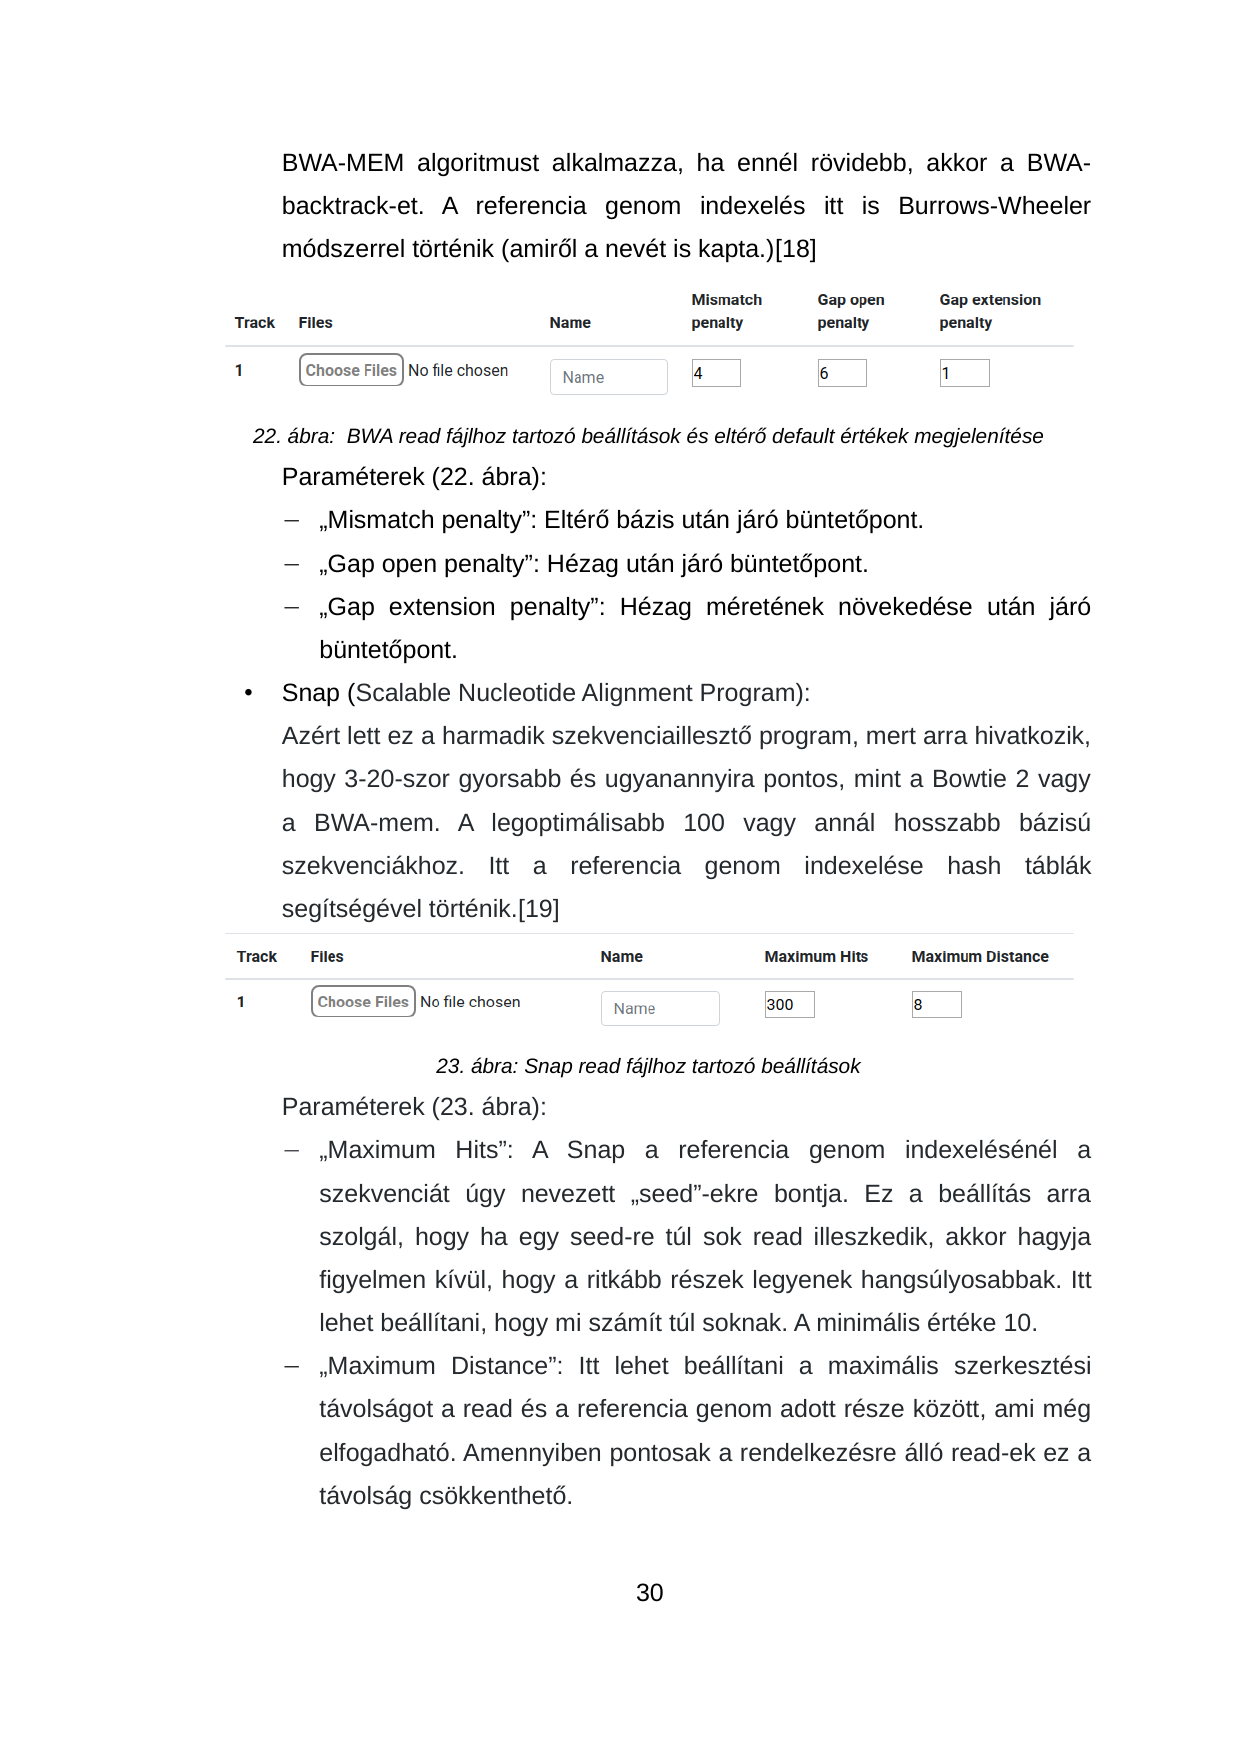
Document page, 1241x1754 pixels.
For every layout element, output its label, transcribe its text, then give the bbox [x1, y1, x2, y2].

list „Gap extension penalty”: Hézag méretének növekedése után járó büntetőpont. [282, 592, 1093, 664]
list „Maximum Distance”: Itt lehet beállítani a maximális szerkesztési távolságot a read és a referencia genom adott része között, ami még elfogadható. Amennyiben pontosak a rendelkezésre álló read-ek ez a távolság csökkenthető. [282, 1351, 1093, 1509]
picture [225, 931, 1074, 1038]
list BWA-MEM algoritmust alkalmazza, ha ennél rövidebb, akkor a BWA-backtrack-et. A referencia genom indexelés itt is Burrows-Wheeler módszerrel történik (amiről a nevét is kapta.)[18] [244, 148, 1093, 263]
list Paraméterek (22. ábra): [244, 277, 1093, 491]
list 22. ábra: BWA read fájlhoz tartozó beállítások és eltérő default értékek megjelenítése [225, 408, 1074, 448]
list 23. ábra: Snap read fájlhoz tartozó beállítások [225, 1038, 1074, 1078]
list Snap (Scalable Nucleotide Alignment Program): [244, 678, 1093, 707]
list Paraméterek (23. ábra): [244, 937, 1093, 1121]
picture [225, 277, 1074, 408]
list Azért lett ez a harmadik szekvenciaillesztő program, mert arra hivatkozik, hogy 3-20-szor gyorsabb és ugyanannyira pontos, mint a Bowtie 2 vagy a BWA-mem. A legoptimálisabb 100 vagy annál hosszabb bázisú szekvenciákhoz. Itt a referencia genom indexelése hash táblák segítségével történik.[19] [244, 721, 1093, 923]
list „Maximum Hits”: A Snap a referencia genom indexelésénél a szekvenciát úgy nevezett „seed”-ekre bontja. Ez a beállítás arra szolgál, hogy ha egy seed-re túl sok read illeszkedik, akkor hagyja figyelmen kívül, hogy a ritkább részek legyenek hangsúlyosabbak. Itt lehet beállítani, hogy mi számít túl soknak. A minimális értéke 10. [282, 1136, 1093, 1337]
list „Mismatch penalty”: Eltérő bázis után járó büntetőpont. [282, 505, 1093, 534]
list „Gap open penalty”: Hézag után járó büntetőpont. [282, 548, 1093, 577]
